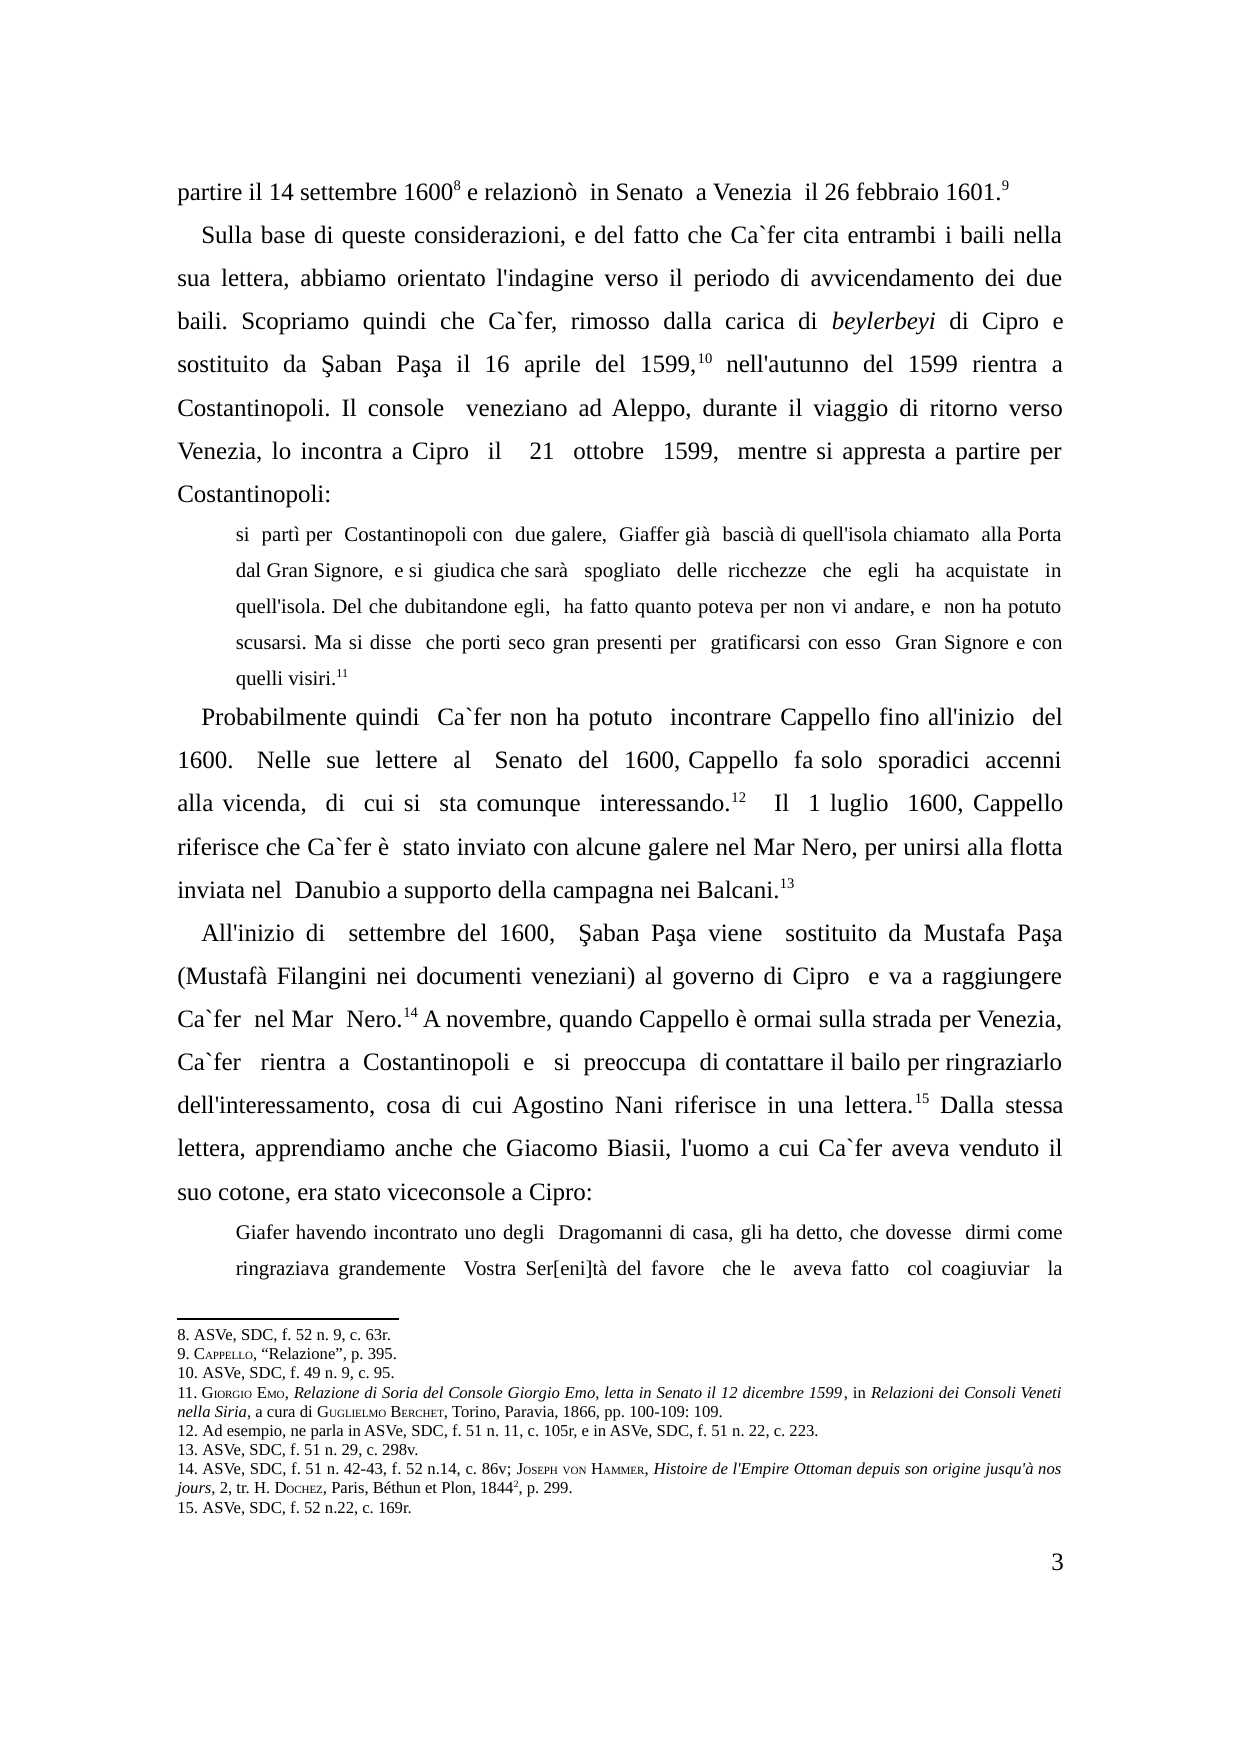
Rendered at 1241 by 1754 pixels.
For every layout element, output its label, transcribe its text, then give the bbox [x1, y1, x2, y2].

text ASVe, SDC, f. 51 n. 42-43, f. 52 n.14, c. 86v; Joseph von Hammer, Histoire de l'Empire Ottoman depuis son origine jusqu'à nos jours, 2, tr. H. Dochez, Paris, Béthun et Plon, 18442, p. 299. [177, 1459, 1063, 1497]
text ASVe, SDC, f. 49 n. 9, c. 95. [177, 1363, 1063, 1382]
text Sulla base di queste considerazioni, e del fatto che Ca`fer cita entrambi i baili nella sua lettera, abbiamo orientato l'indagine verso il periodo di avvicendamento dei due baili. Scopriamo quindi che Ca`fer, rimosso dalla carica di beylerbeyi di Cipro e sostituito da Şaban Paşa il 16 aprile del 1599, nell'autunno del 1599 rientra a Costantinopoli. Il console veneziano ad Aleppo, durante il viaggio di ritorno verso Venezia, lo incontra a Cipro il 21 ottobre 1599, mentre si appresta a partire per Costantinopoli: [177, 220, 1063, 508]
text ASVe, SDC, f. 52 n.22, c. 169r. [177, 1497, 1063, 1517]
text partire il 14 settembre 1600 e relazionò in Senato a Venezia il 26 febbraio 1601. [177, 177, 1063, 206]
text si partì per Costantinopoli con due galere, Giaffer già bascià di quell'isola chiamato alla Porta dal Gran Signore, e si giudica che sarà spogliato delle ricchezze che egli ha acquistate in quell'isola. Del che dubitandone egli, ha fatto quanto poteva per non vi andare, e non ha potuto scusarsi. Ma si disse che porti seco gran presenti per gratificarsi con esso Gran Signore e con quelli visiri. [236, 522, 1063, 690]
text ASVe, SDC, f. 51 n. 29, c. 298v. [177, 1440, 1063, 1459]
text All'inizio di settembre del 1600, Şaban Paşa viene sostituito da Mustafa Paşa (Mustafà Filangini nei documenti veneziani) al governo di Cipro e va a raggiungere Ca`fer nel Mar Nero. A novembre, quando Cappello è ormai sulla strada per Venezia, Ca`fer rientra a Costantinopoli e si preoccupa di contattare il bailo per ringraziarlo dell'interessamento, cosa di cui Agostino Nani riferisce in una lettera. Dalla stessa lettera, apprendiamo anche che Giacomo Biasii, l'uomo a cui Ca`fer aveva venduto il suo cotone, era stato viceconsole a Cipro: [177, 918, 1063, 1205]
text Cappello, “Relazione”, p. 395. [177, 1344, 1063, 1363]
text Probabilmente quindi Ca`fer non ha potuto incontrare Cappello fino all'inizio del 1600. Nelle sue lettere al Senato del 1600, Cappello fa solo sporadici accenni alla vicenda, di cui si sta comunque interessando. Il 1 luglio 1600, Cappello riferisce che Ca`fer è stato inviato con alcune galere nel Mar Nero, per unirsi alla flotta inviata nel Danubio a supporto della campagna nei Balcani. [177, 702, 1063, 903]
text Giafer havendo incontrato uno degli Dragomanni di casa, gli ha detto, che dovesse dirmi come ringraziava grandemente Vostra Ser[eni]tà del favore che le aveva fatto col coagiuviar la [236, 1220, 1063, 1280]
text Ad esempio, ne parla in ASVe, SDC, f. 51 n. 11, c. 105r, e in ASVe, SDC, f. 51 n. 22, c. 223. [177, 1421, 1063, 1440]
text Giorgio Emo, Relazione di Soria del Console Giorgio Emo, letta in Senato il 12 dicembre 1599, in Relazioni dei Consoli Veneti nella Siria, a cura di Guglielmo Berchet, Torino, Paravia, 1866, pp. 100-109: 109. [177, 1382, 1063, 1421]
text ASVe, SDC, f. 52 n. 9, c. 63r. [177, 1325, 1063, 1344]
